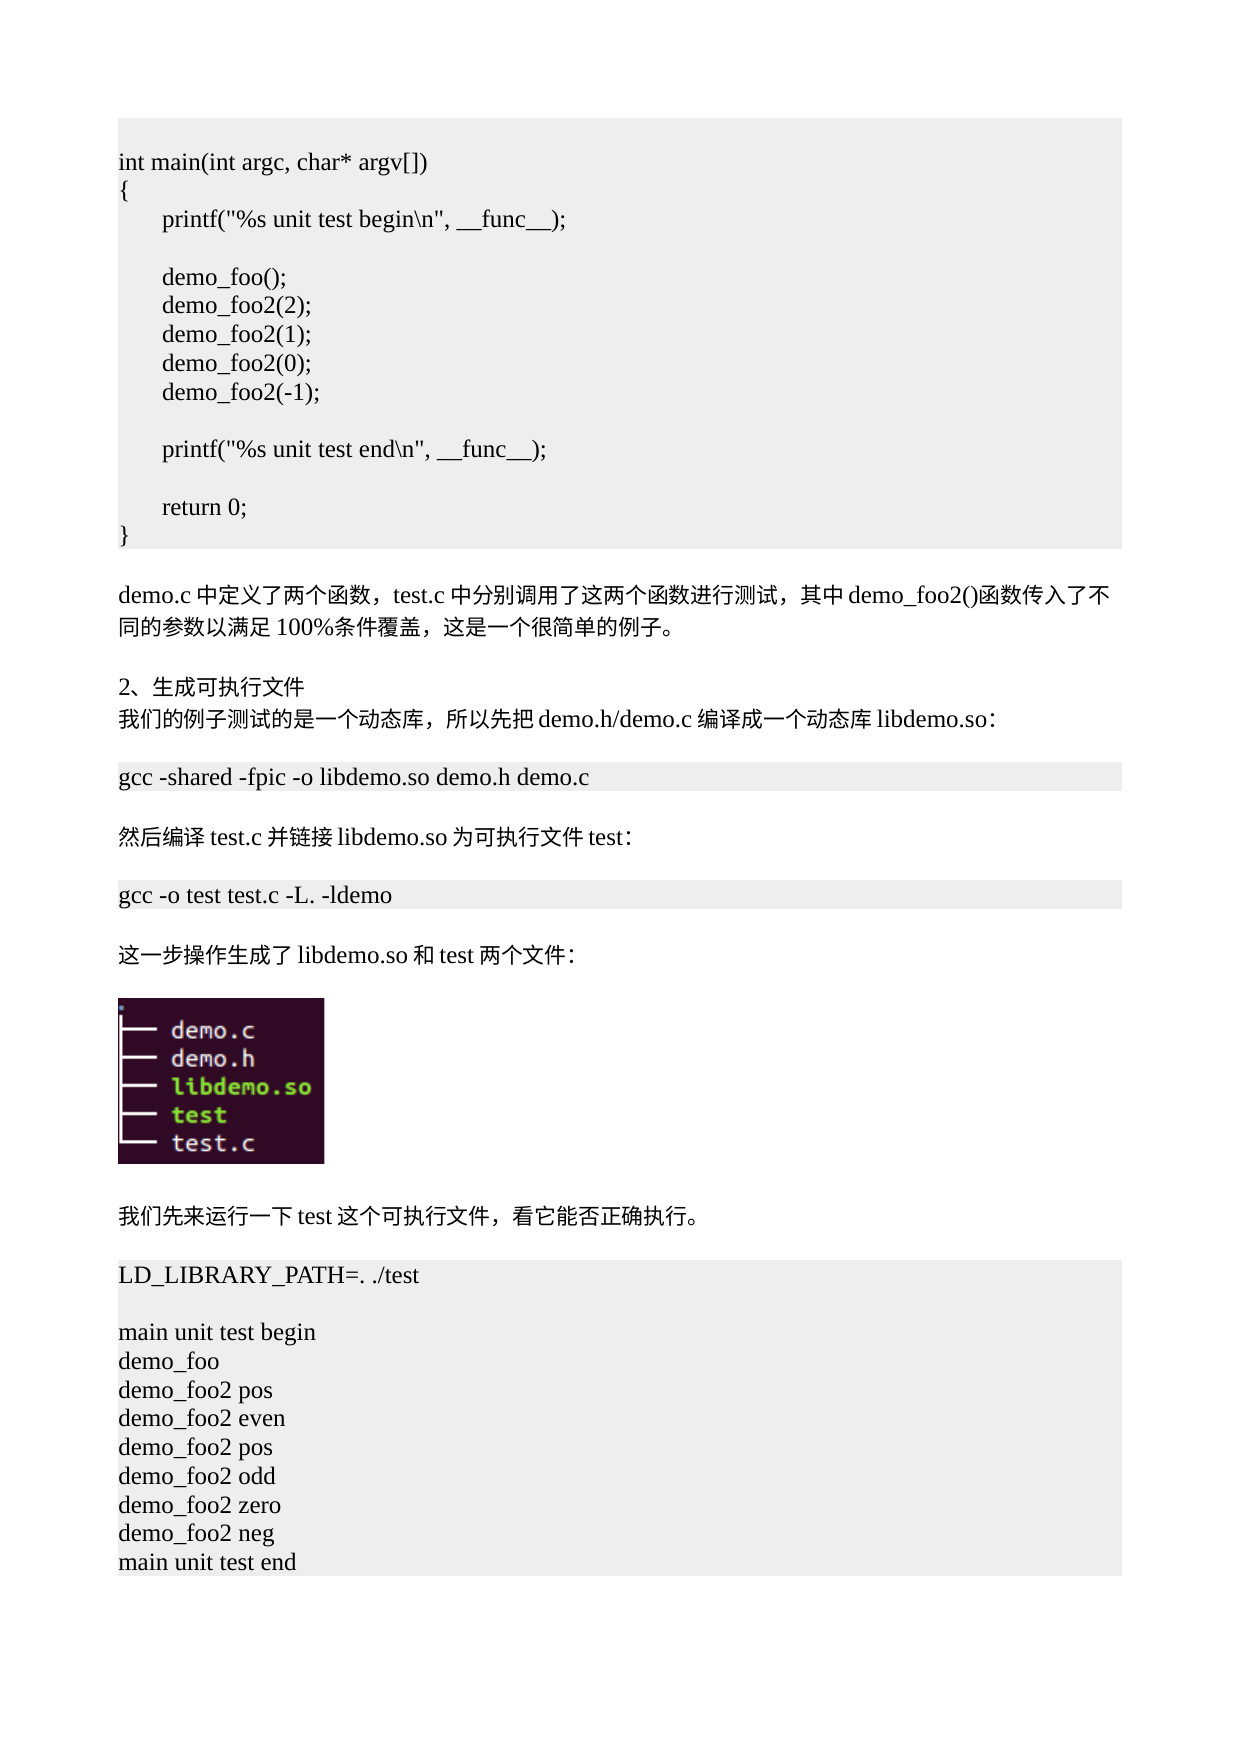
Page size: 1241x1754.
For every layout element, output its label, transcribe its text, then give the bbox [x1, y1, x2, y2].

text main unit test end [118, 1547, 1122, 1576]
text printf("%s unit test begin\n", __func__); [118, 204, 1122, 233]
text int main(int argc, char* argv[]) [118, 147, 1122, 176]
text demo_foo2 pos [118, 1375, 1122, 1403]
text LD_LIBRARY_PATH=. ./test [118, 1260, 1122, 1288]
text demo_foo2(1); [118, 319, 1122, 348]
text demo_foo2(0); [118, 348, 1122, 377]
text demo_foo2(-1); [118, 377, 1122, 406]
text demo_foo(); [118, 262, 1122, 291]
text printf("%s unit test end\n", __func__); [118, 434, 1122, 463]
text gcc -shared -fpic -o libdemo.so demo.h demo.c [118, 762, 1122, 791]
text 2、生成可执行文件 [118, 670, 1122, 702]
text 我们的例子测试的是一个动态库，所以先把demo.h/demo.c编译成一个动态库libdemo.so： [118, 702, 1122, 733]
text 我们先来运行一下test这个可执行文件，看它能否正确执行。 [118, 1199, 1122, 1231]
text { [118, 176, 1122, 204]
text demo_foo [118, 1346, 1122, 1375]
text } [118, 521, 1122, 549]
text demo_foo2 even [118, 1403, 1122, 1432]
text 这一步操作生成了libdemo.so和test两个文件： [118, 938, 1122, 969]
text return 0; [118, 492, 1122, 521]
text demo_foo2 pos [118, 1432, 1122, 1461]
text demo_foo2 zero [118, 1490, 1122, 1518]
text main unit test begin [118, 1317, 1122, 1346]
text 然后编译test.c并链接libdemo.so为可执行文件test： [118, 820, 1122, 851]
picture [118, 998, 325, 1164]
text demo_foo2 neg [118, 1518, 1122, 1547]
text demo_foo2(2); [118, 291, 1122, 319]
text demo.c中定义了两个函数，test.c中分别调用了这两个函数进行测试，其中demo_foo2()函数传入了不同的参数以满足100%条件覆盖，这是一个很简单的例子。 [118, 578, 1122, 641]
text demo_foo2 odd [118, 1461, 1122, 1490]
text gcc -o test test.c -L. -ldemo [118, 880, 1122, 909]
